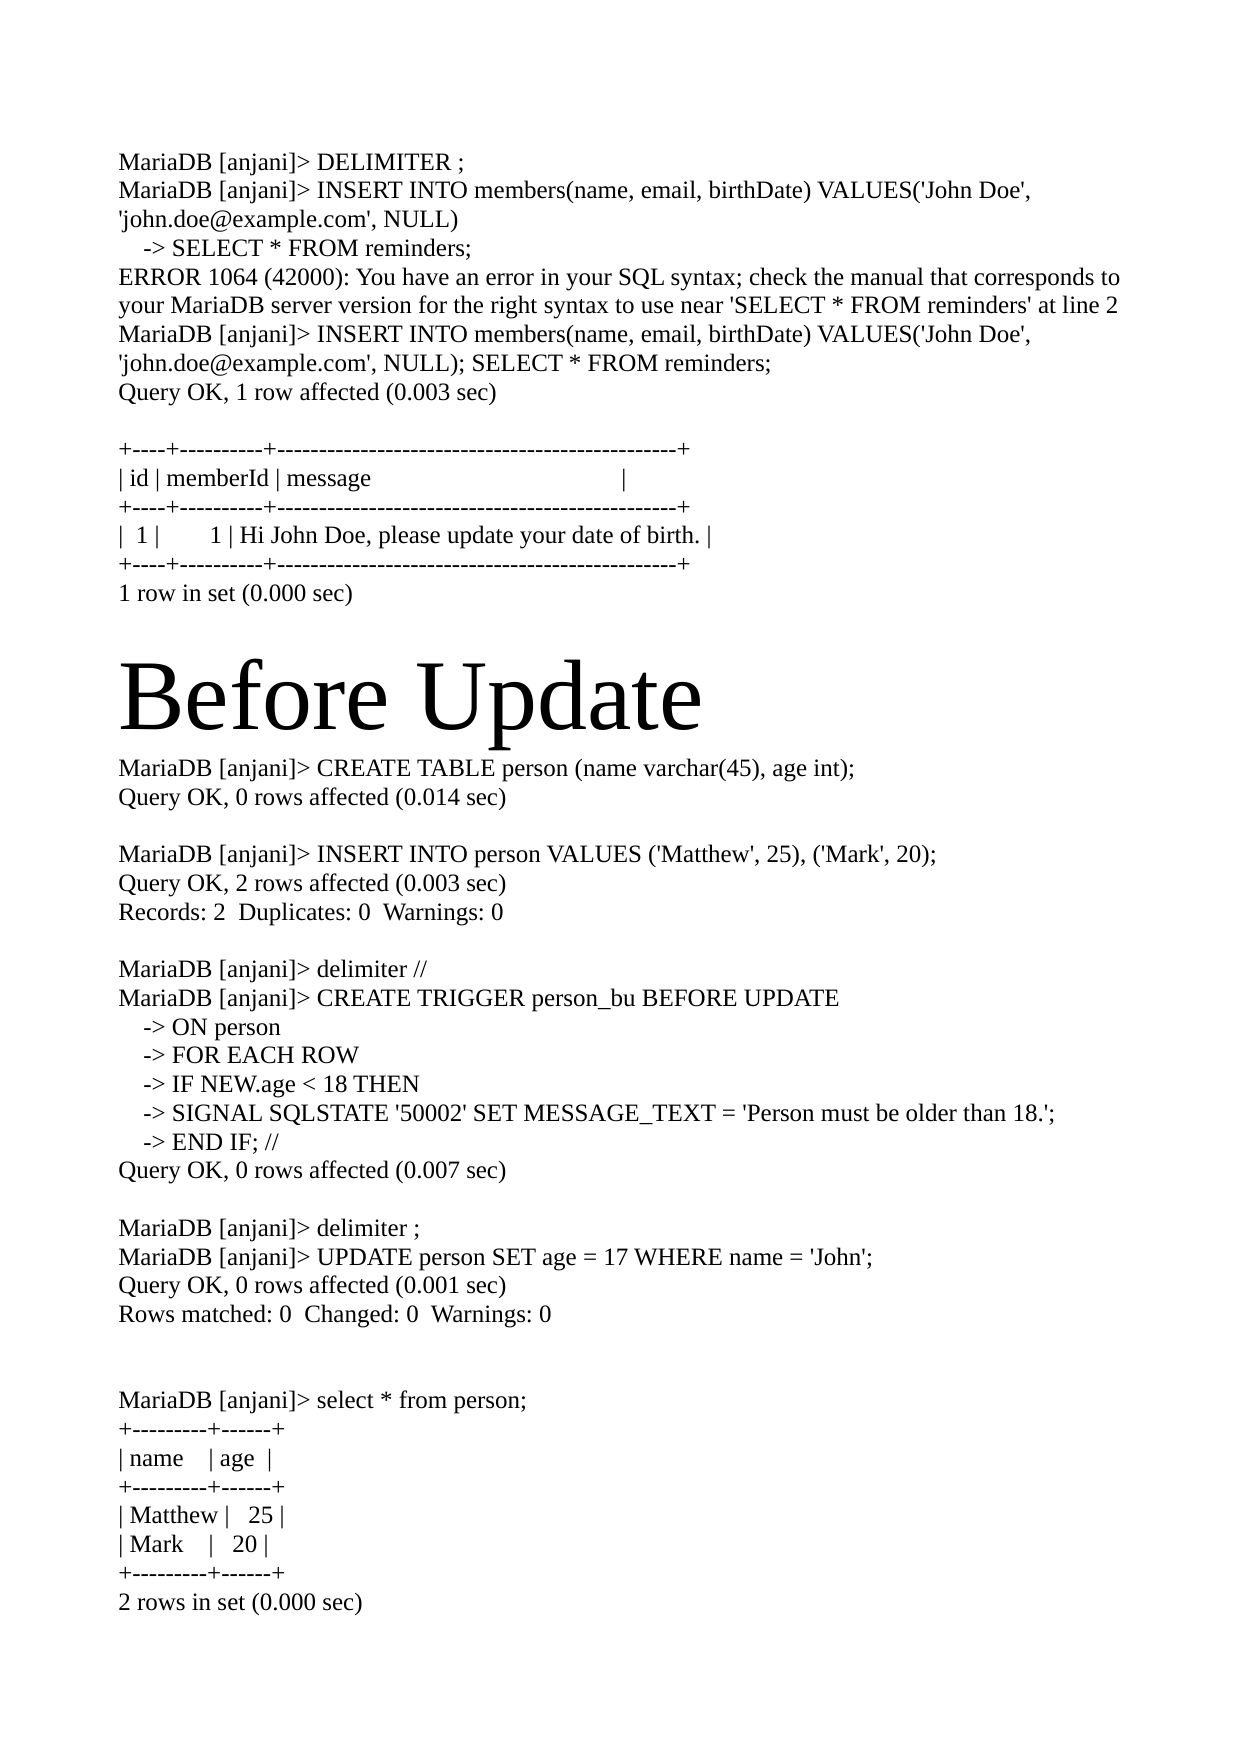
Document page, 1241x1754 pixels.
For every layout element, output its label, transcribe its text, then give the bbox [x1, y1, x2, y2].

text | Mark | 20 | [118, 1529, 1122, 1558]
text MariaDB [anjani]> INSERT INTO members(name, email, birthDate) VALUES('John Doe', 'john.doe@example.com', NULL) [118, 176, 1122, 233]
text +---------+------+ [118, 1414, 1122, 1443]
text -> IF NEW.age < 18 THEN [118, 1069, 1122, 1098]
text | id | memberId | message | [118, 463, 1122, 492]
text -> FOR EACH ROW [118, 1040, 1122, 1069]
text | 1 | 1 | Hi John Doe, please update your date of birth. | [118, 521, 1122, 549]
text MariaDB [anjani]> INSERT INTO members(name, email, birthDate) VALUES('John Doe', 'john.doe@example.com', NULL); SELECT * FROM reminders; [118, 319, 1122, 377]
text 2 rows in set (0.000 sec) [118, 1587, 1122, 1615]
text -> END IF; // [118, 1127, 1122, 1155]
text MariaDB [anjani]> INSERT INTO person VALUES ('Matthew', 25), ('Mark', 20); [118, 839, 1122, 868]
text 1 row in set (0.000 sec) [118, 578, 1122, 607]
text +---------+------+ [118, 1558, 1122, 1587]
text MariaDB [anjani]> CREATE TRIGGER person_bu BEFORE UPDATE [118, 983, 1122, 1012]
text MariaDB [anjani]> delimiter ; [118, 1213, 1122, 1242]
text MariaDB [anjani]> select * from person; [118, 1385, 1122, 1414]
text MariaDB [anjani]> DELIMITER ; [118, 147, 1122, 176]
text +----+----------+------------------------------------------------+ [118, 549, 1122, 578]
text +----+----------+------------------------------------------------+ [118, 492, 1122, 521]
text Before Update [118, 636, 1122, 751]
text | Matthew | 25 | [118, 1500, 1122, 1529]
text Query OK, 0 rows affected (0.001 sec) [118, 1270, 1122, 1299]
text -> SIGNAL SQLSTATE '50002' SET MESSAGE_TEXT = 'Person must be older than 18.'; [118, 1098, 1122, 1127]
text Query OK, 0 rows affected (0.007 sec) [118, 1155, 1122, 1184]
text -> SELECT * FROM reminders; [118, 233, 1122, 262]
text Query OK, 1 row affected (0.003 sec) [118, 377, 1122, 406]
text MariaDB [anjani]> delimiter // [118, 954, 1122, 983]
text +---------+------+ [118, 1472, 1122, 1500]
text Rows matched: 0 Changed: 0 Warnings: 0 [118, 1299, 1122, 1328]
text ERROR 1064 (42000): You have an error in your SQL syntax; check the manual that corresponds to your MariaDB server version for the right syntax to use near 'SELECT * FROM reminders' at line 2 [118, 262, 1122, 319]
text -> ON person [118, 1012, 1122, 1040]
text Query OK, 2 rows affected (0.003 sec) [118, 868, 1122, 897]
text Records: 2 Duplicates: 0 Warnings: 0 [118, 897, 1122, 925]
text MariaDB [anjani]> CREATE TABLE person (name varchar(45), age int); [118, 753, 1122, 782]
text | name | age | [118, 1443, 1122, 1472]
text MariaDB [anjani]> UPDATE person SET age = 17 WHERE name = 'John'; [118, 1242, 1122, 1270]
text +----+----------+------------------------------------------------+ [118, 434, 1122, 463]
text Query OK, 0 rows affected (0.014 sec) [118, 782, 1122, 810]
